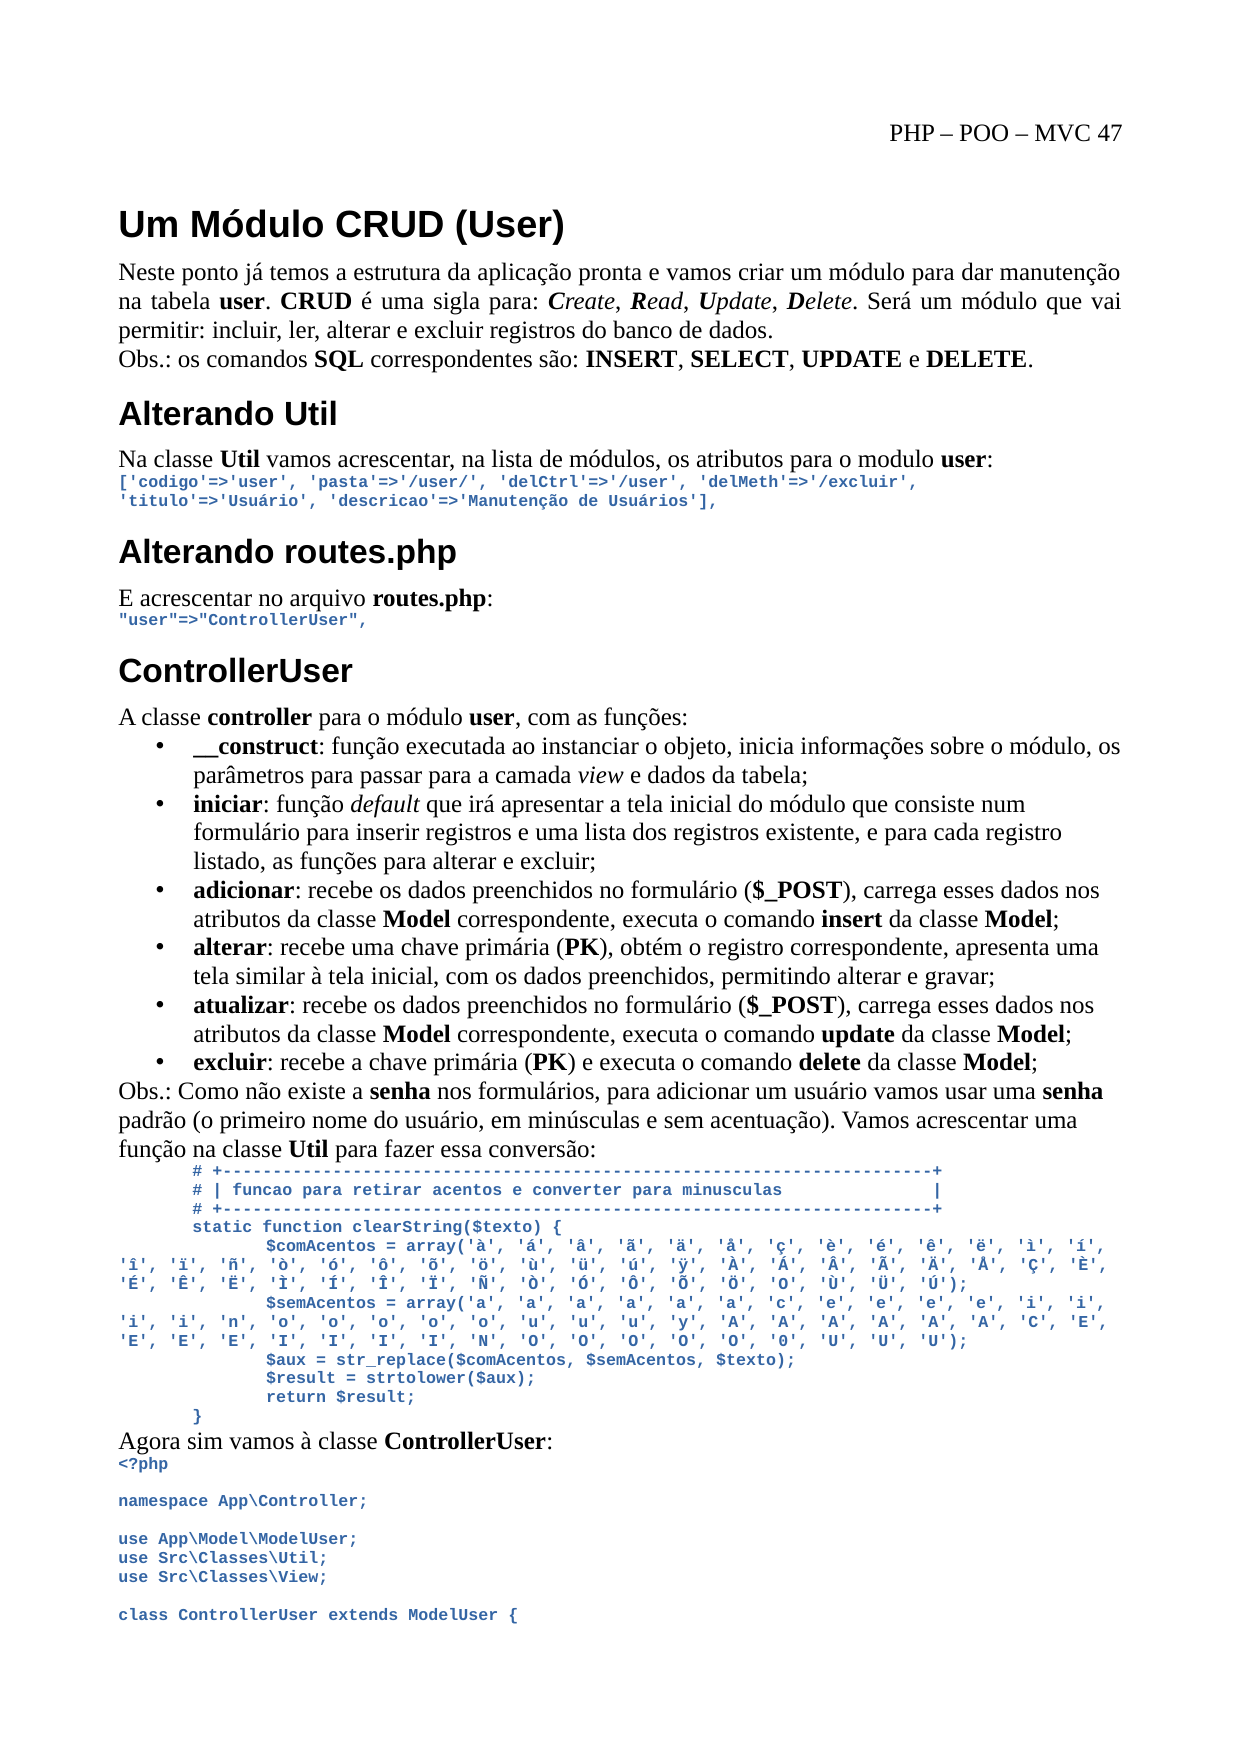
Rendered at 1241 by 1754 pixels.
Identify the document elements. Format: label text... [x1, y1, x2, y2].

text A classe controller para o módulo user, com as funções: [118, 702, 1122, 731]
list __construct: função executada ao instanciar o objeto, inicia informações sobre o módulo, os parâmetros para passar para a camada view e dados da tabela; [156, 731, 1122, 789]
text E acrescentar no arquivo routes.php: [118, 583, 1122, 612]
text static function clearString($texto) { [118, 1219, 1122, 1238]
text Na classe Util vamos acrescentar, na lista de módulos, os atributos para o modulo user: [118, 444, 1122, 473]
text use Src\Classes\View; [118, 1568, 1122, 1587]
list iniciar: função default que irá apresentar a tela inicial do módulo que consiste num formulário para inserir registros e uma lista dos registros existente, e para cada registro listado, as funções para alterar e excluir; [156, 789, 1122, 875]
list excluir: recebe a chave primária (PK) e executa o comando delete da classe Model; [156, 1047, 1122, 1076]
text return $result; [118, 1389, 1122, 1408]
text "user"=>"ControllerUser", [118, 612, 1122, 631]
text # | funcao para retirar acentos e converter para minusculas | [118, 1181, 1122, 1200]
text } [118, 1408, 1122, 1426]
text Obs.: os comandos SQL correspondentes são: INSERT, SELECT, UPDATE e DELETE. [118, 344, 1122, 372]
text Neste ponto já temos a estrutura da aplicação pronta e vamos criar um módulo para dar manutenção na tabela user. CRUD é uma sigla para: Create, Read, Update, Delete. Será um módulo que vai permitir: incluir, ler, alterar e excluir registros do banco de dados. [118, 257, 1122, 344]
subtitle ControllerUser [118, 651, 1122, 690]
text ['codigo'=>'user', 'pasta'=>'/user/', 'delCtrl'=>'/user', 'delMeth'=>'/excluir', 'titulo'=>'Usuário', 'descricao'=>'Manutenção de Usuários'], [118, 473, 1122, 511]
text use App\Model\ModelUser; [118, 1531, 1122, 1549]
subtitle Alterando routes.php [118, 532, 1122, 570]
subtitle Alterando Util [118, 393, 1122, 432]
text # +-----------------------------------------------------------------------+ [118, 1200, 1122, 1219]
text Obs.: Como não existe a senha nos formulários, para adicionar um usuário vamos usar uma senha padrão (o primeiro nome do usuário, em minúsculas e sem acentuação). Vamos acrescentar uma função na classe Util para fazer essa conversão: [118, 1076, 1122, 1162]
subtitle Um Módulo CRUD (User) [118, 201, 1122, 245]
text $result = strtolower($aux); [118, 1370, 1122, 1389]
list atualizar: recebe os dados preenchidos no formulário ($_POST), carrega esses dados nos atributos da classe Model correspondente, executa o comando update da classe Model; [156, 990, 1122, 1047]
text use Src\Classes\Util; [118, 1549, 1122, 1568]
text # +-----------------------------------------------------------------------+ [118, 1162, 1122, 1181]
text Agora sim vamos à classe ControllerUser: [118, 1426, 1122, 1455]
list alterar: recebe uma chave primária (PK), obtém o registro correspondente, apresenta uma tela similar à tela inicial, com os dados preenchidos, permitindo alterar e gravar; [156, 932, 1122, 990]
text $aux = str_replace($comAcentos, $semAcentos, $texto); [118, 1351, 1122, 1370]
text <?php [118, 1455, 1122, 1474]
text namespace App\Controller; [118, 1493, 1122, 1512]
text $semAcentos = array('a', 'a', 'a', 'a', 'a', 'a', 'c', 'e', 'e', 'e', 'e', 'i', 'i', 'i', 'i', 'n', 'o', 'o', 'o', 'o', 'o', 'u', 'u', 'u', 'y', 'A', 'A', 'A', 'A', 'A', 'A', 'C', 'E', 'E', 'E', 'E', 'I', 'I', 'I', 'I', 'N', 'O', 'O', 'O', 'O', 'O', '0', 'U', 'U', 'U'); [118, 1294, 1122, 1351]
list adicionar: recebe os dados preenchidos no formulário ($_POST), carrega esses dados nos atributos da classe Model correspondente, executa o comando insert da classe Model; [156, 875, 1122, 932]
text $comAcentos = array('à', 'á', 'â', 'ã', 'ä', 'å', 'ç', 'è', 'é', 'ê', 'ë', 'ì', 'í', 'î', 'ï', 'ñ', 'ò', 'ó', 'ô', 'õ', 'ö', 'ù', 'ü', 'ú', 'ÿ', 'À', 'Á', 'Â', 'Ã', 'Ä', 'Å', 'Ç', 'È', 'É', 'Ê', 'Ë', 'Ì', 'Í', 'Î', 'Ï', 'Ñ', 'Ò', 'Ó', 'Ô', 'Õ', 'Ö', 'O', 'Ù', 'Ü', 'Ú'); [118, 1238, 1122, 1294]
text class ControllerUser extends ModelUser { [118, 1606, 1122, 1625]
